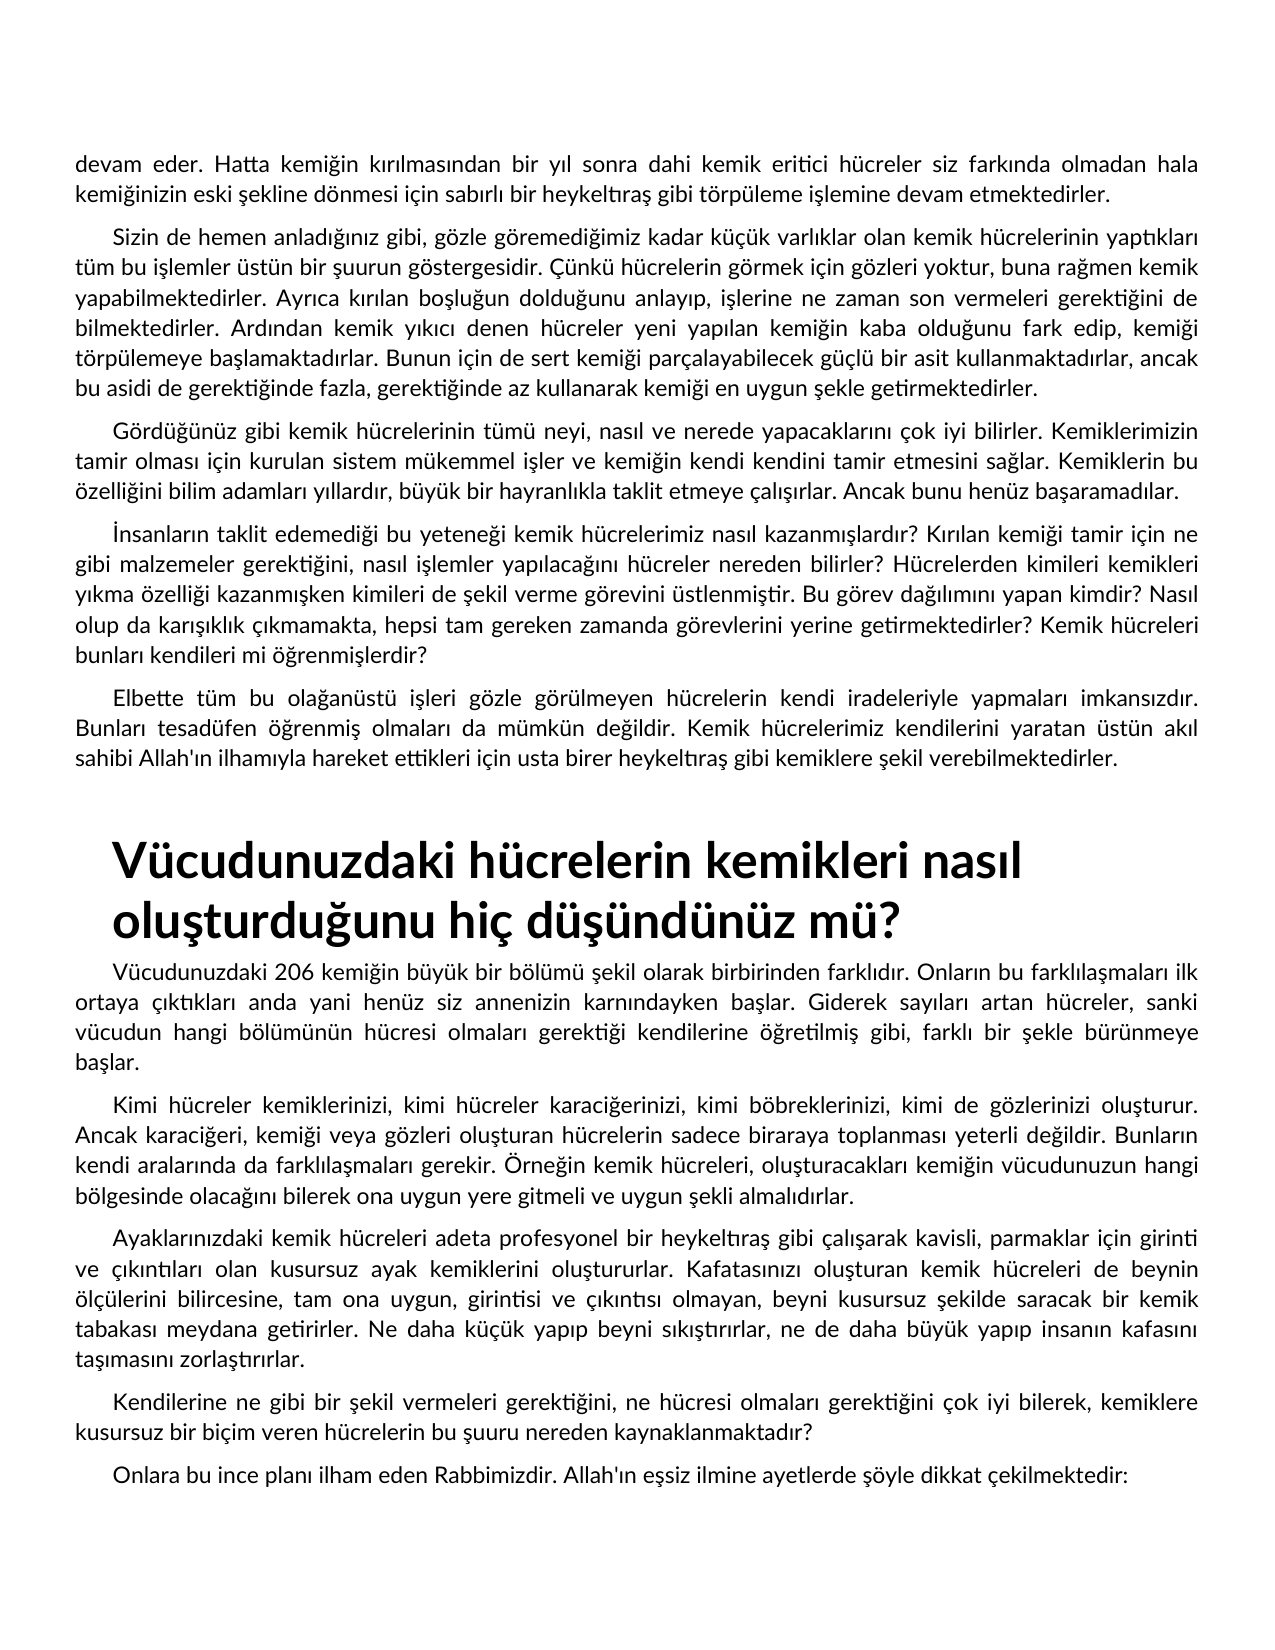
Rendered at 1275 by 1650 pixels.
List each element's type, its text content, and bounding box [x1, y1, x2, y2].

text Onlara bu ince planı ilham eden Rabbimizdir. Allah'ın eşsiz ilmine ayetlerde şöyle dikkat çekilmektedir: [75, 1461, 1200, 1488]
text Elbette tüm bu olağanüstü işleri gözle görülmeyen hücrelerin kendi iradeleriyle yapmaları imkansızdır. Bunları tesadüfen öğrenmiş olmaları da mümkün değildir. Kemik hücrelerimiz kendilerini yaratan üstün akıl sahibi Allah'ın ilhamıyla hareket ettikleri için usta birer heykeltıraş gibi kemiklere şekil verebilmektedirler. [75, 683, 1200, 771]
text Kendilerine ne gibi bir şekil vermeleri gerektiğini, ne hücresi olmaları gerektiğini çok iyi bilerek, kemiklere kusursuz bir biçim veren hücrelerin bu şuuru nereden kaynaklanmaktadır? [75, 1388, 1200, 1445]
subtitle Vücudunuzdaki hücrelerin kemikleri nasıl oluşturduğunu hiç düşündünüz mü? [112, 829, 1200, 949]
text Kimi hücreler kemiklerinizi, kimi hücreler karaciğerinizi, kimi böbreklerinizi, kimi de gözlerinizi oluşturur. Ancak karaciğeri, kemiği veya gözleri oluşturan hücrelerin sadece biraraya toplanması yeterli değildir. Bunların kendi aralarında da farklılaşmaları gerekir. Örneğin kemik hücreleri, oluşturacakları kemiğin vücudunuzun hangi bölgesinde olacağını bilerek ona uygun yere gitmeli ve uygun şekli almalıdırlar. [75, 1091, 1200, 1209]
text İnsanların taklit edemediği bu yeteneği kemik hücrelerimiz nasıl kazanmışlardır? Kırılan kemiği tamir için ne gibi malzemeler gerektiğini, nasıl işlemler yapılacağını hücreler nereden bilirler? Hücrelerden kimileri kemikleri yıkma özelliği kazanmışken kimileri de şekil verme görevini üstlenmiştir. Bu görev dağılımını yapan kimdir? Nasıl olup da karışıklık çıkmamakta, hepsi tam gereken zamanda görevlerini yerine getirmektedirler? Kemik hücreleri bunları kendileri mi öğrenmişlerdir? [75, 520, 1200, 668]
text Vücudunuzdaki 206 kemiğin büyük bir bölümü şekil olarak birbirinden farklıdır. Onların bu farklılaşmaları ilk ortaya çıktıkları anda yani henüz siz annenizin karnındayken başlar. Giderek sayıları artan hücreler, sanki vücudun hangi bölümünün hücresi olmaları gerektiği kendilerine öğretilmiş gibi, farklı bir şekle bürünmeye başlar. [75, 957, 1200, 1076]
text devam eder. Hatta kemiğin kırılmasından bir yıl sonra dahi kemik eritici hücreler siz farkında olmadan hala kemiğinizin eski şekline dönmesi için sabırlı bir heykeltıraş gibi törpüleme işlemine devam etmektedirler. [75, 150, 1200, 208]
text Sizin de hemen anladığınız gibi, gözle göremediğimiz kadar küçük varlıklar olan kemik hücrelerinin yaptıkları tüm bu işlemler üstün bir şuurun göstergesidir. Çünkü hücrelerin görmek için gözleri yoktur, buna rağmen kemik yapabilmektedirler. Ayrıca kırılan boşluğun dolduğunu anlayıp, işlerine ne zaman son vermeleri gerektiğini de bilmektedirler. Ardından kemik yıkıcı denen hücreler yeni yapılan kemiğin kaba olduğunu fark edip, kemiği törpülemeye başlamaktadırlar. Bunun için de sert kemiği parçalayabilecek güçlü bir asit kullanmaktadırlar, ancak bu asidi de gerektiğinde fazla, gerektiğinde az kullanarak kemiği en uygun şekle getirmektedirler. [75, 223, 1200, 401]
text Gördüğünüz gibi kemik hücrelerinin tümü neyi, nasıl ve nerede yapacaklarını çok iyi bilirler. Kemiklerimizin tamir olması için kurulan sistem mükemmel işler ve kemiğin kendi kendini tamir etmesini sağlar. Kemiklerin bu özelliğini bilim adamları yıllardır, büyük bir hayranlıkla taklit etmeye çalışırlar. Ancak bunu henüz başaramadılar. [75, 417, 1200, 504]
text Ayaklarınızdaki kemik hücreleri adeta profesyonel bir heykeltıraş gibi çalışarak kavisli, parmaklar için girinti ve çıkıntıları olan kusursuz ayak kemiklerini oluştururlar. Kafatasınızı oluşturan kemik hücreleri de beynin ölçülerini bilircesine, tam ona uygun, girintisi ve çıkıntısı olmayan, beyni kusursuz şekilde saracak bir kemik tabakası meydana getirirler. Ne daha küçük yapıp beyni sıkıştırırlar, ne de daha büyük yapıp insanın kafasını taşımasını zorlaştırırlar. [75, 1224, 1200, 1372]
